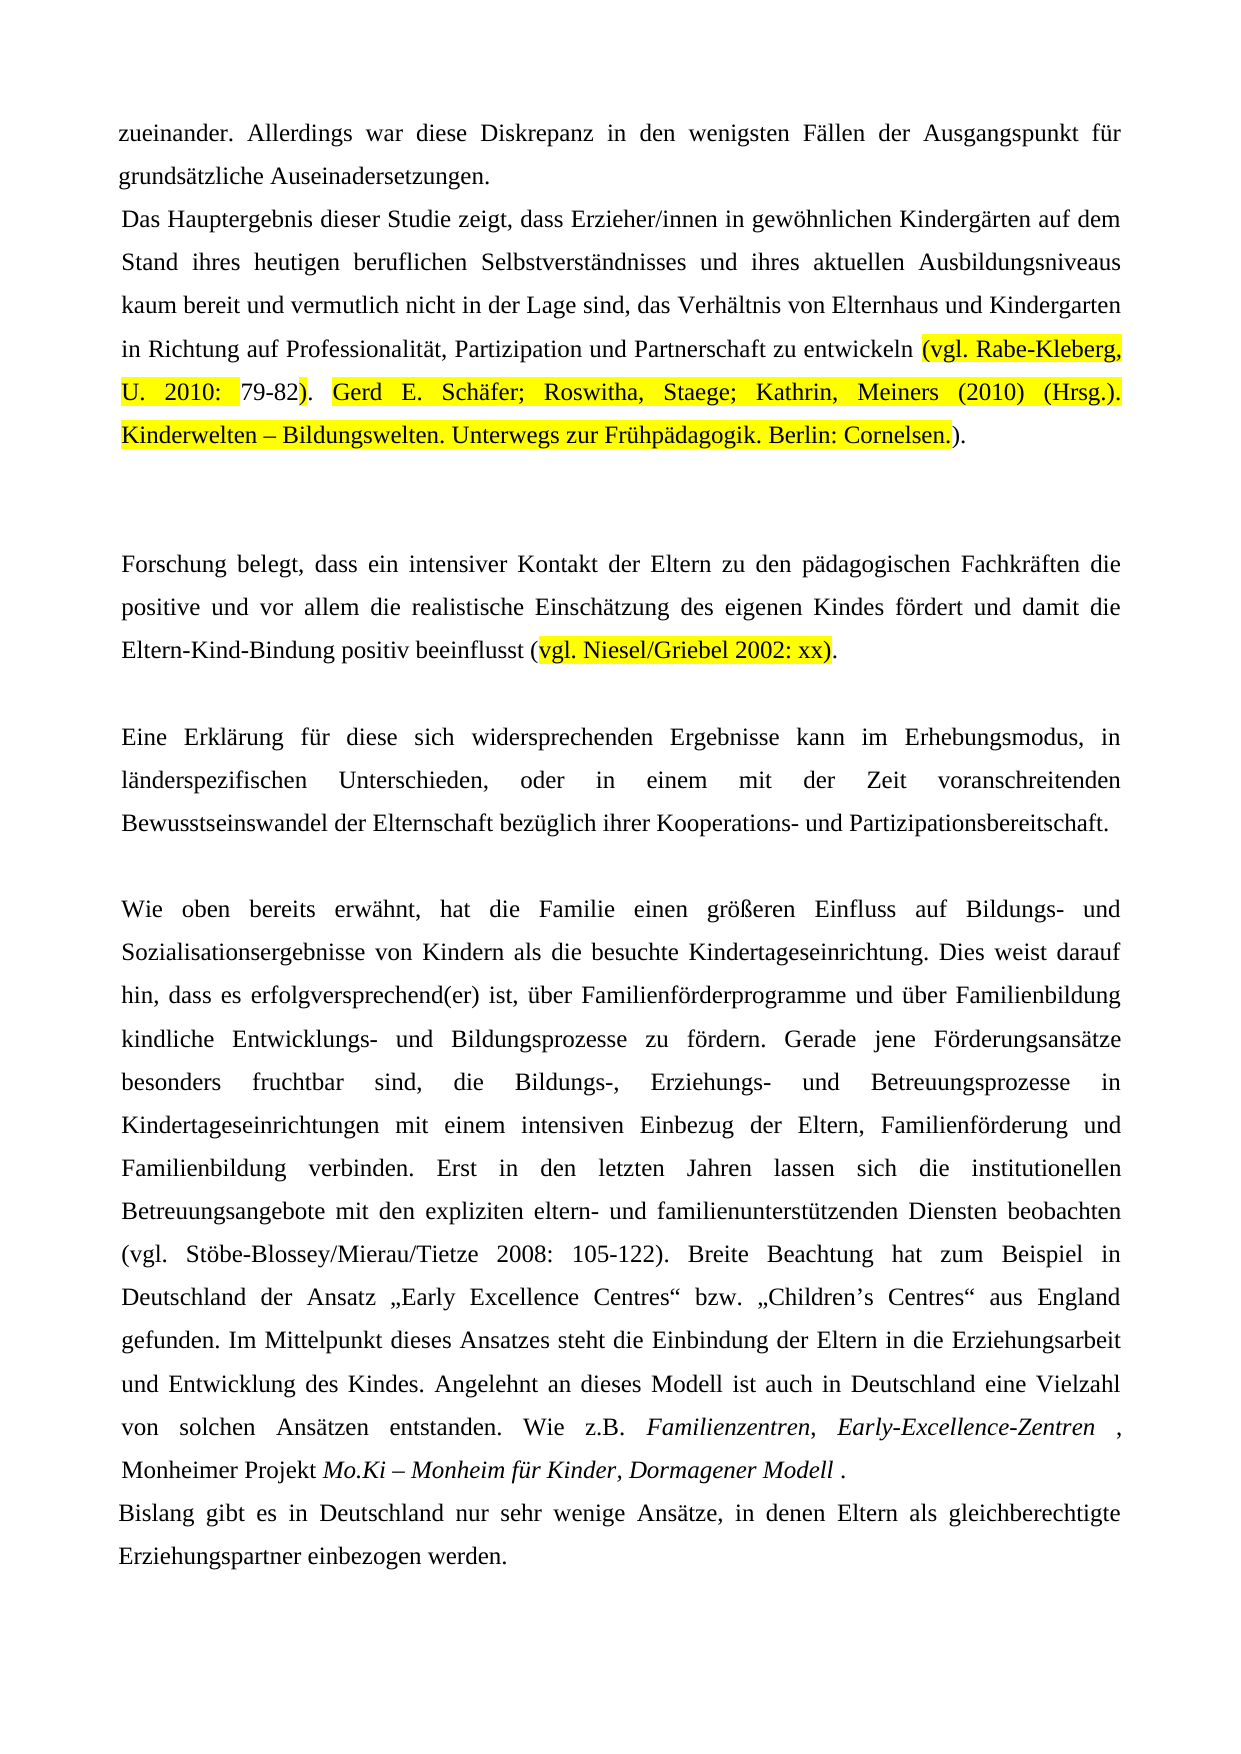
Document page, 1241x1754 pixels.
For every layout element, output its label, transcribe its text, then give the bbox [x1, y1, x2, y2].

list zueinander. Allerdings war diese Diskrepanz in den wenigsten Fällen der Ausgangspunkt für grundsätzliche Auseinadersetzungen. [118, 118, 1122, 190]
text Forschung belegt, dass ein intensiver Kontakt der Eltern zu den pädagogischen Fachkräften die positive und vor allem die realistische Einschätzung des eigenen Kindes fördert und damit die Eltern-Kind-Bindung positiv beeinflusst (vgl. Niesel/Griebel 2002: xx). [121, 549, 1122, 664]
text Wie oben bereits erwähnt, hat die Familie einen größeren Einfluss auf Bildungs- und Sozialisationsergebnisse von Kindern als die besuchte Kindertageseinrichtung. Dies weist darauf hin, dass es erfolgversprechend(er) ist, über Familienförderprogramme und über Familienbildung kindliche Entwicklungs- und Bildungsprozesse zu fördern. Gerade jene Förderungsansätze besonders fruchtbar sind, die Bildungs-, Erziehungs- und Betreuungsprozesse in Kindertageseinrichtungen mit einem intensiven Einbezug der Eltern, Familienförderung und Familienbildung verbinden. Erst in den letzten Jahren lassen sich die institutionellen Betreuungsangebote mit den expliziten eltern- und familienunterstützenden Diensten beobachten (vgl. Stöbe-Blossey/Mierau/Tietze 2008: 105-122). Breite Beachtung hat zum Beispiel in Deutschland der Ansatz „Early Excellence Centres“ bzw. „Children’s Centres“ aus England gefunden. Im Mittelpunkt dieses Ansatzes steht die Einbindung der Eltern in die Erziehungsarbeit und Entwicklung des Kindes. Angelehnt an dieses Modell ist auch in Deutschland eine Vielzahl von solchen Ansätzen entstanden. Wie z.B. Familienzentren, Early-Excellence-Zentren , Monheimer Projekt Mo.Ki – Monheim für Kinder, Dormagener Modell . [121, 894, 1122, 1484]
text Eine Erklärung für diese sich widersprechenden Ergebnisse kann im Erhebungsmodus, in länderspezifischen Unterschieden, oder in einem mit der Zeit voranschreitenden Bewusstseinswandel der Elternschaft bezüglich ihrer Kooperations- und Partizipationsbereitschaft. [121, 722, 1122, 837]
text Bislang gibt es in Deutschland nur sehr wenige Ansätze, in denen Eltern als gleichberechtigte Erziehungspartner einbezogen werden. [118, 1498, 1122, 1570]
list Das Hauptergebnis dieser Studie zeigt, dass Erzieher/innen in gewöhnlichen Kindergärten auf dem Stand ihres heutigen beruflichen Selbstverständnisses und ihres aktuellen Ausbildungsniveaus kaum bereit und vermutlich nicht in der Lage sind, das Verhältnis von Elternhaus und Kindergarten in Richtung auf Professionalität, Partizipation und Partnerschaft zu entwickeln (vgl. Rabe-Kleberg, U. 2010: 79-82). Gerd E. Schäfer; Roswitha, Staege; Kathrin, Meiners (2010) (Hrsg.). Kinderwelten – Bildungswelten. Unterwegs zur Frühpädagogik. Berlin: Cornelsen.). [121, 204, 1122, 449]
